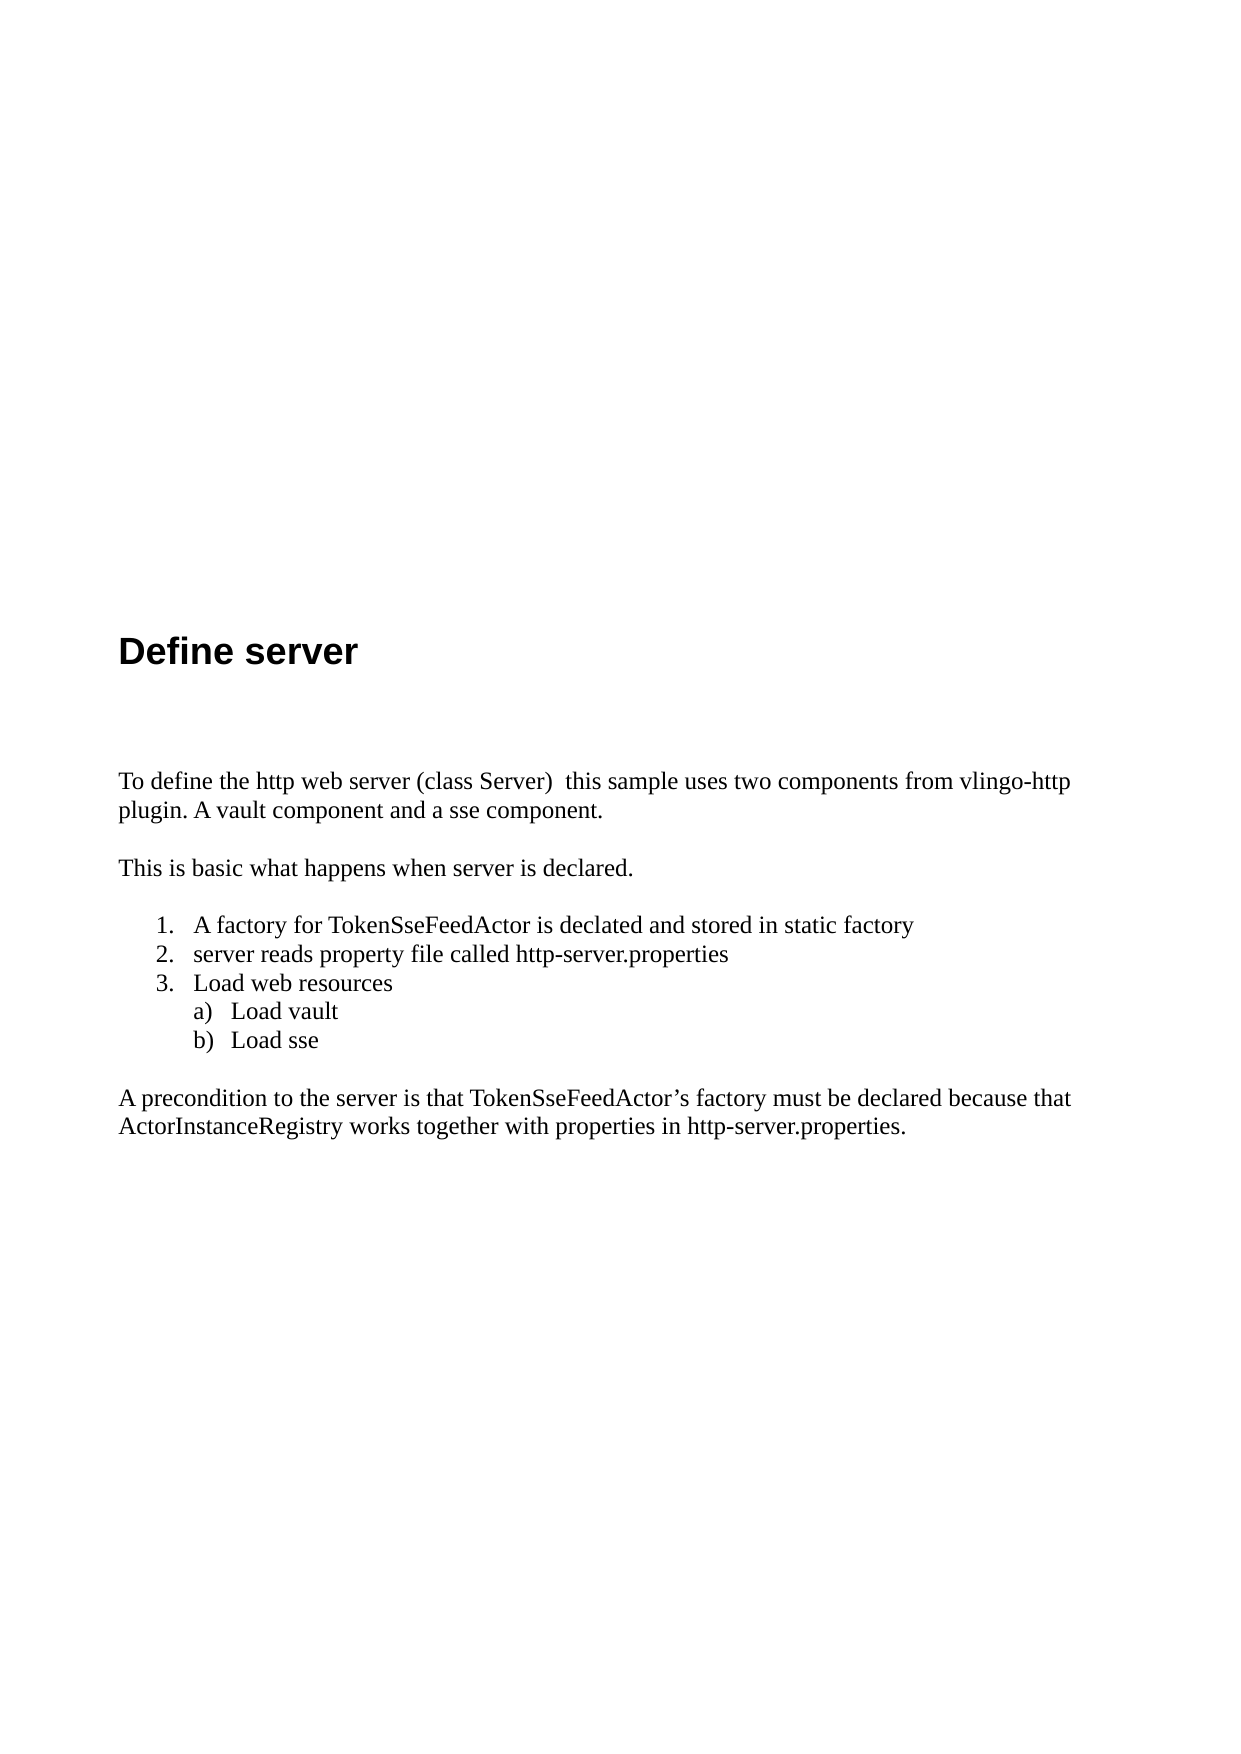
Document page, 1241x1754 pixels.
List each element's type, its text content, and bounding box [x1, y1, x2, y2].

list Load web resources [156, 968, 1122, 996]
list server reads property file called http-server.properties [156, 939, 1122, 968]
list Load sse [193, 1025, 1122, 1054]
list A factory for TokenSseFeedActor is declated and stored in static factory [156, 910, 1122, 939]
text A precondition to the server is that TokenSseFeedActor’s factory must be declared because that ActorInstanceRegistry works together with properties in http-server.properties. [118, 1083, 1122, 1140]
subtitle Define server [118, 629, 1122, 673]
list Load vault [193, 996, 1122, 1025]
text This is basic what happens when server is declared. [118, 853, 1122, 881]
text To define the http web server (class Server) this sample uses two components from vlingo-http plugin. A vault component and a sse component. [118, 766, 1122, 824]
